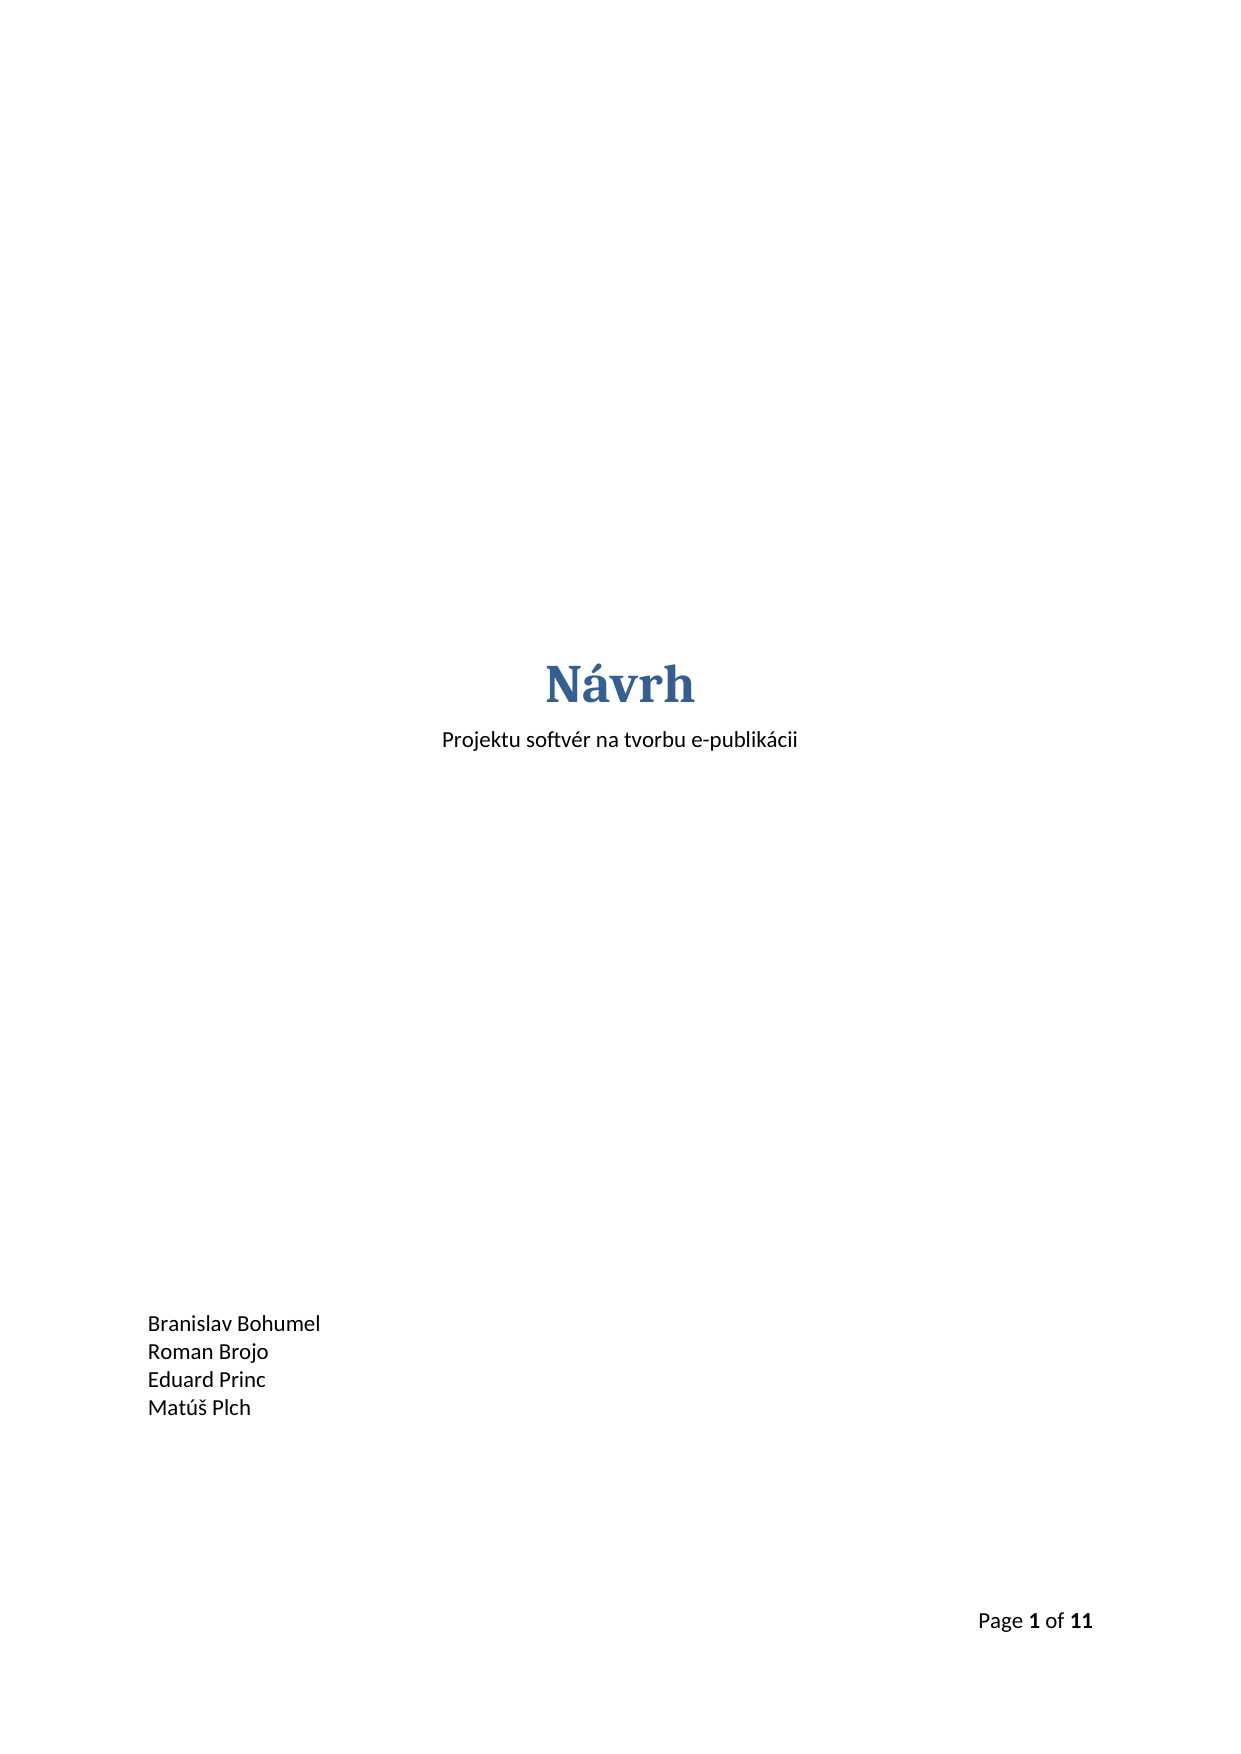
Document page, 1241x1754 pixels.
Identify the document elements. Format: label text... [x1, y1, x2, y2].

text Matúš Plch [148, 1393, 1093, 1421]
text Projektu softvér na tvorbu e-publikácii [148, 726, 1093, 753]
text Branislav Bohumel [148, 1309, 1093, 1337]
subtitle Návrh [148, 654, 1093, 716]
text Eduard Princ [148, 1365, 1093, 1393]
text Roman Brojo [148, 1337, 1093, 1365]
